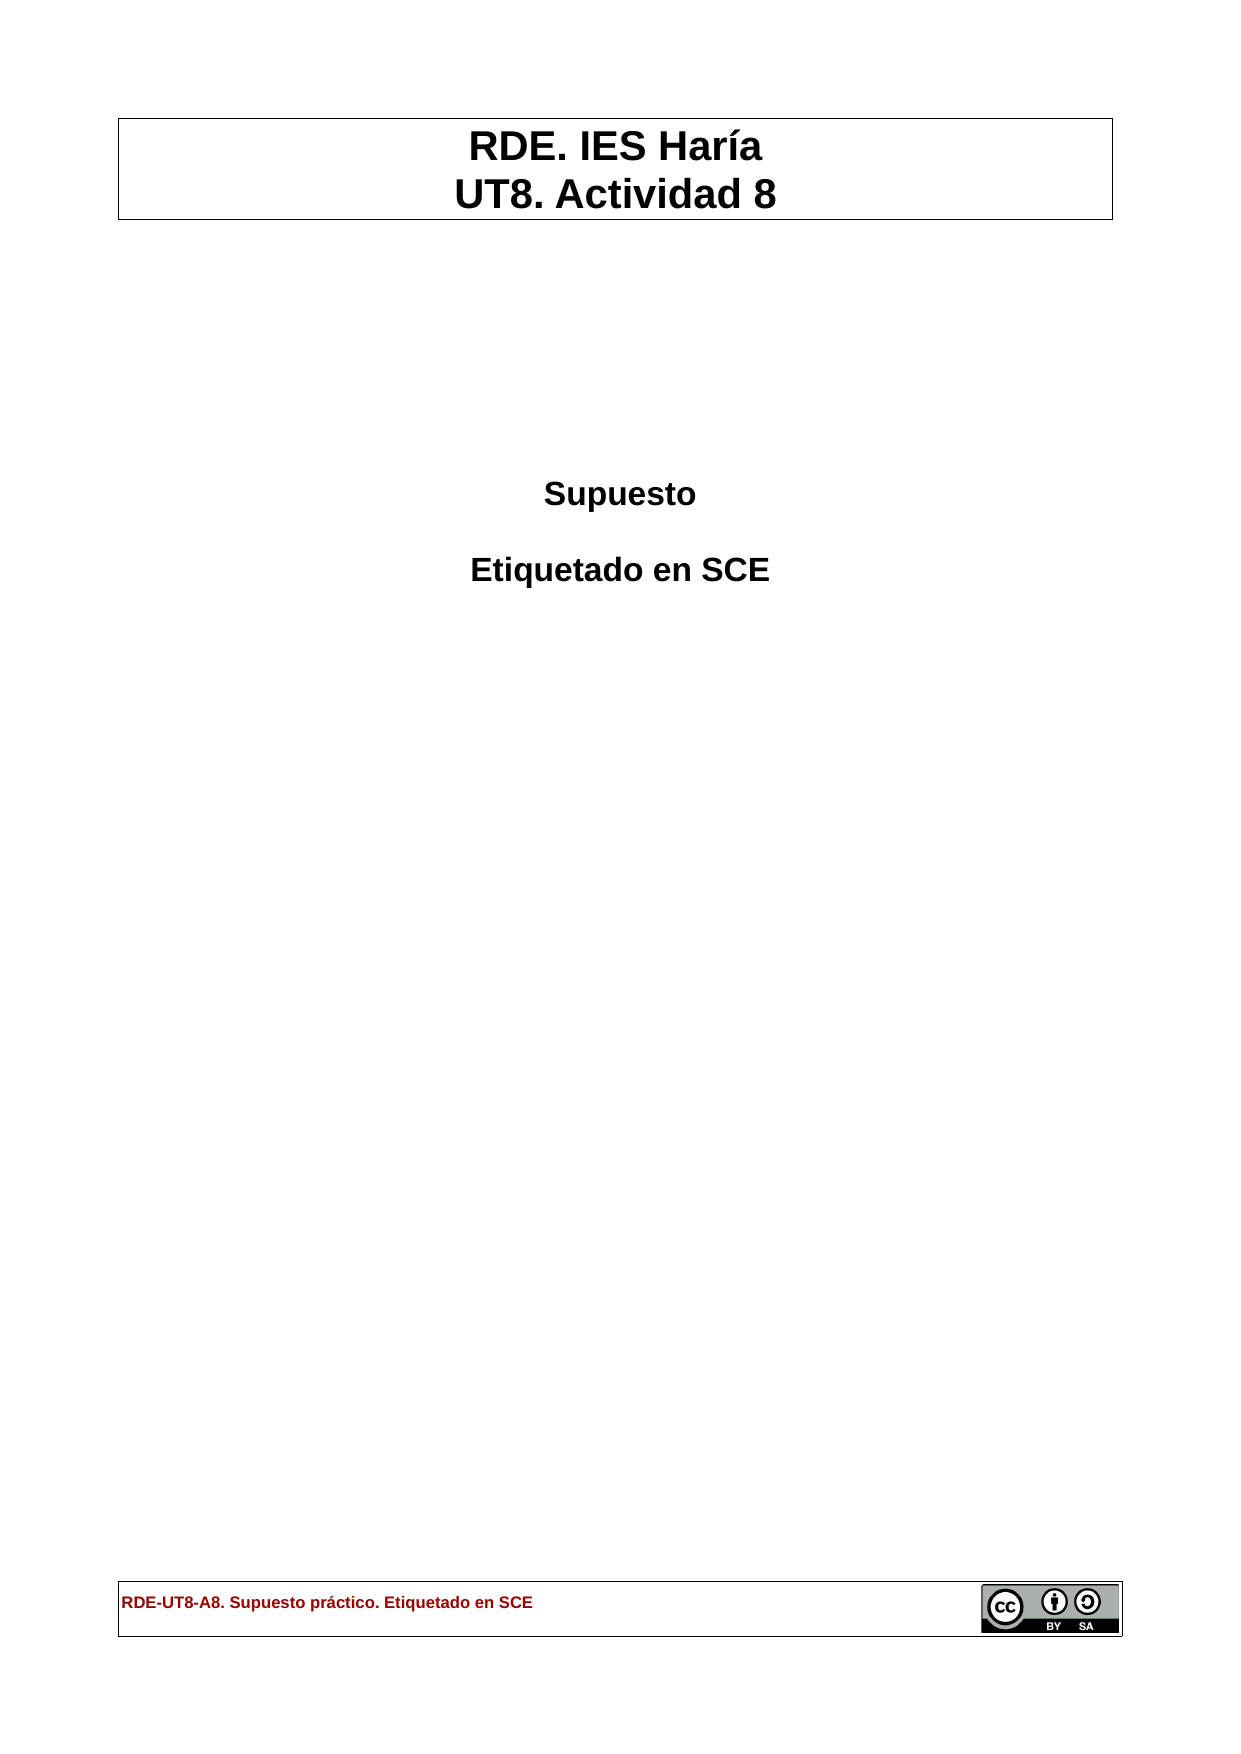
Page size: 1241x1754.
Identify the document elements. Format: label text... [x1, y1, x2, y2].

subtitle Etiquetado en SCE [118, 550, 1122, 588]
text RDE. IES Haría [119, 119, 1112, 166]
picture [981, 1584, 1119, 1633]
text UT8. Actividad 8 [119, 166, 1112, 219]
subtitle Supuesto [118, 474, 1122, 512]
